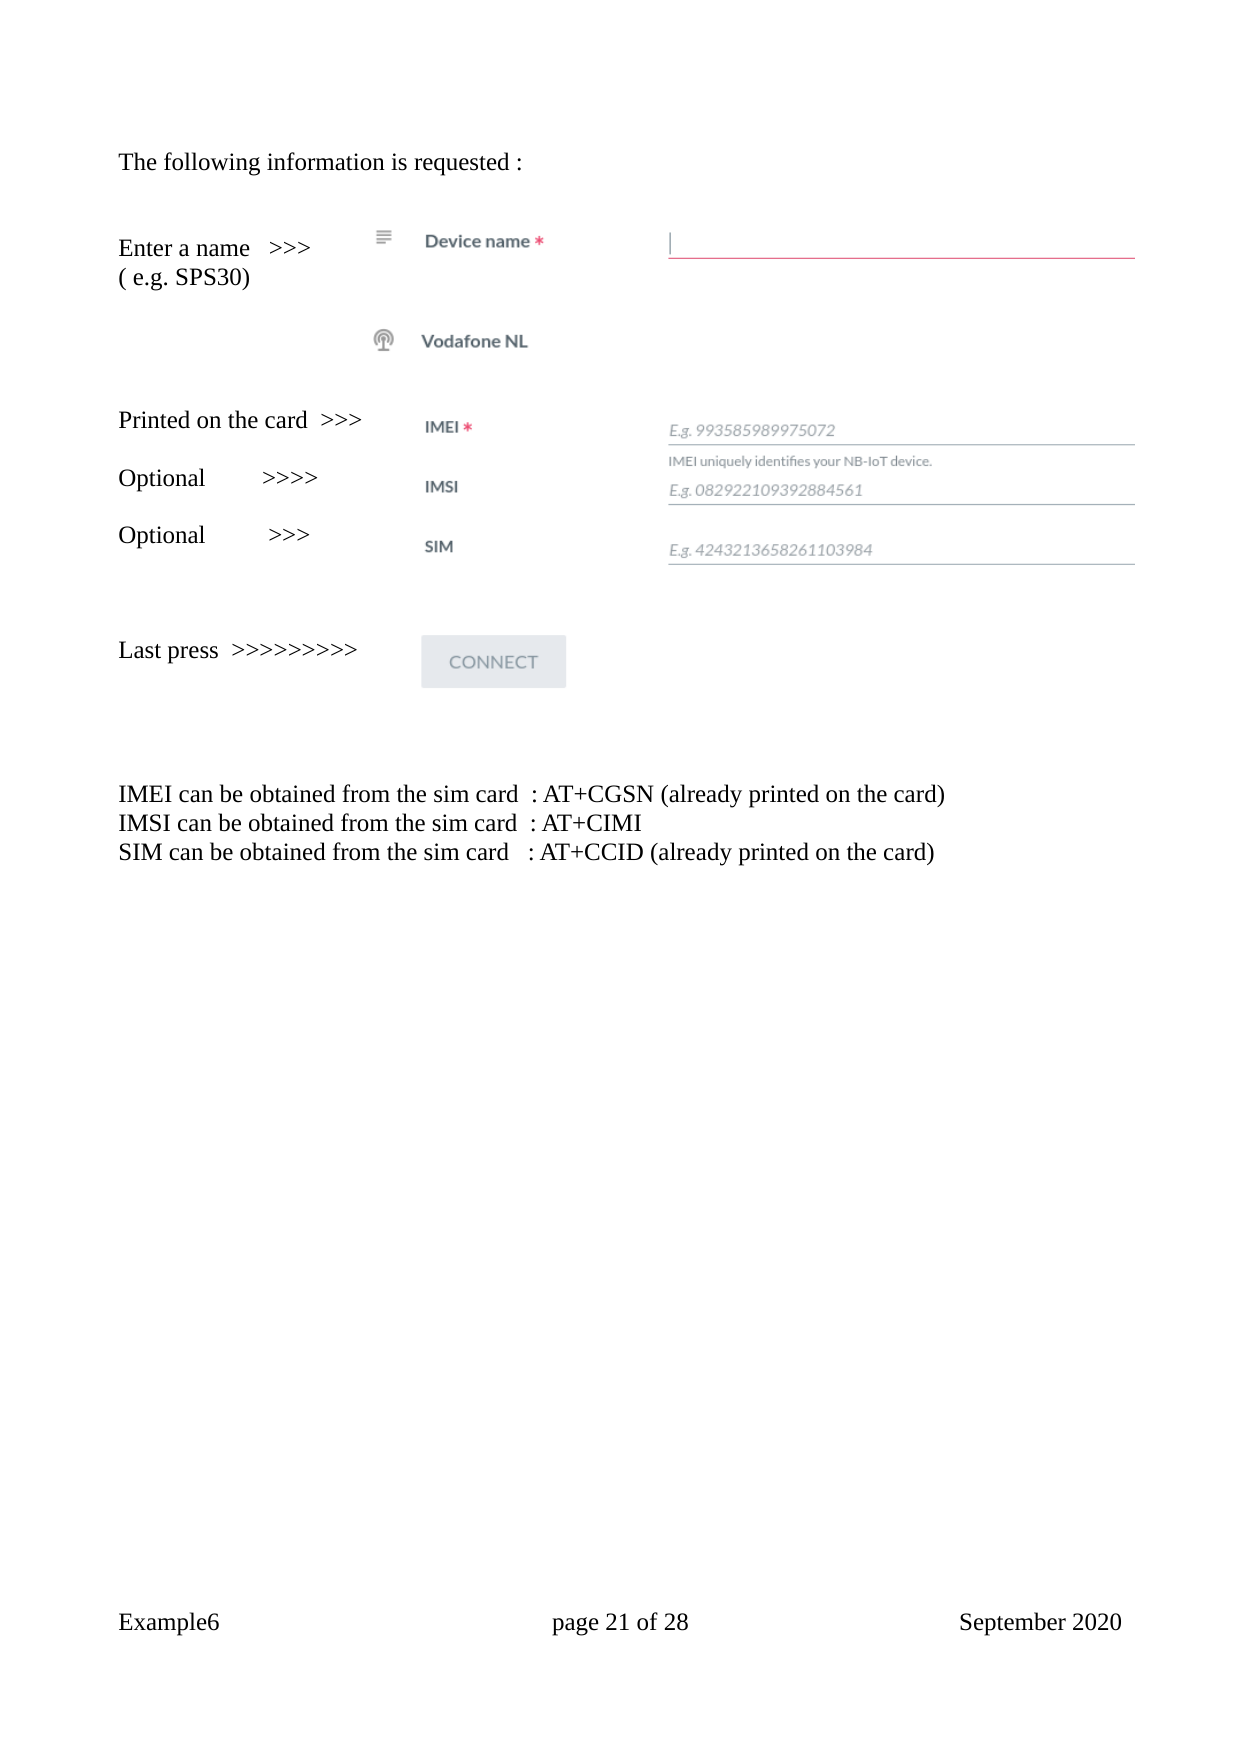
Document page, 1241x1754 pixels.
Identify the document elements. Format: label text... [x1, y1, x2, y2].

text IMEI can be obtained from the sim card : AT+CGSN (already printed on the card) [118, 779, 1122, 808]
text Printed on the card >>> [118, 406, 364, 434]
text Optional >>> [118, 521, 364, 549]
text Last press >>>>>>>>> [118, 636, 364, 664]
text Enter a name >>> [118, 233, 364, 262]
text The following information is requested : [118, 147, 1122, 176]
text SIM can be obtained from the sim card : AT+CCID (already printed on the card) [118, 837, 1122, 866]
text Optional >>>> [118, 463, 364, 492]
text ( e.g. SPS30) [118, 262, 364, 291]
text IMSI can be obtained from the sim card : AT+CIMI [118, 808, 1122, 837]
picture [364, 213, 1135, 718]
